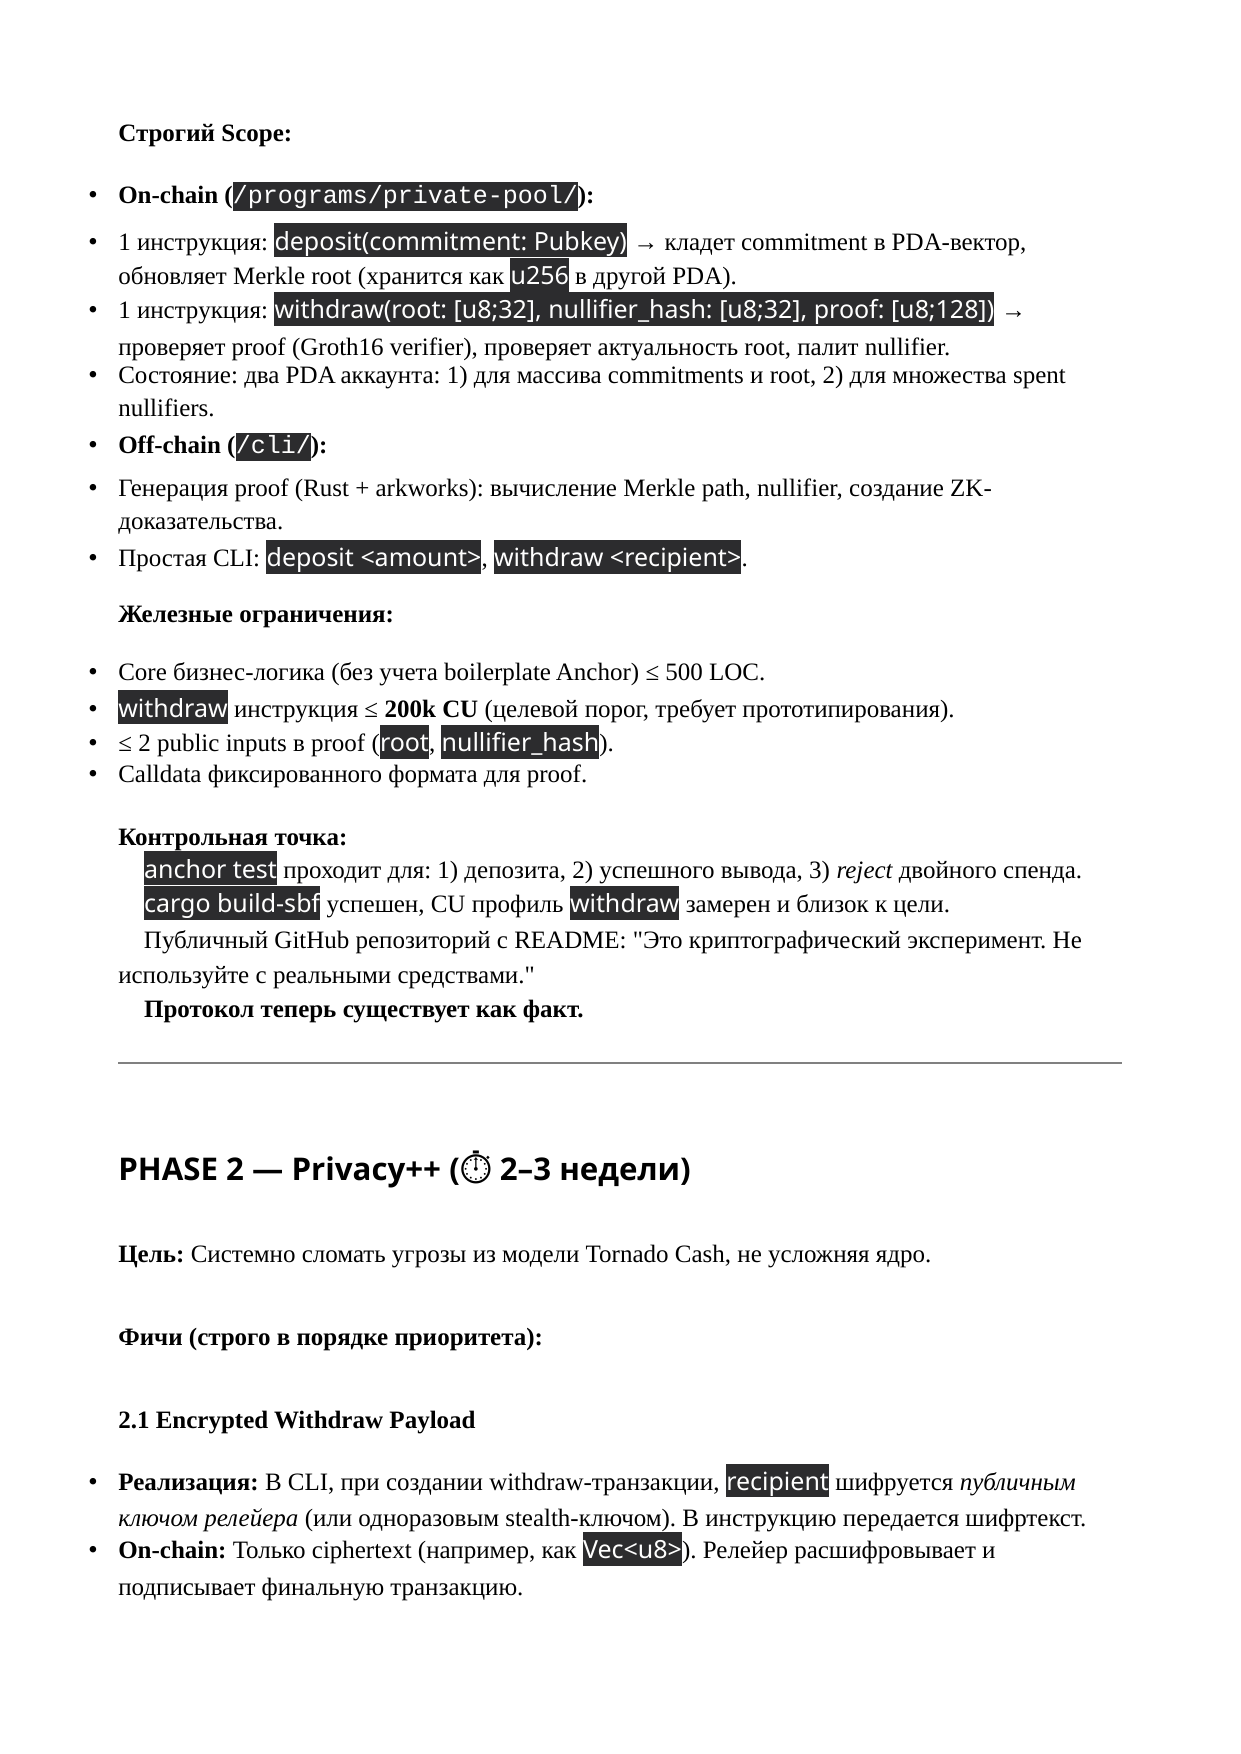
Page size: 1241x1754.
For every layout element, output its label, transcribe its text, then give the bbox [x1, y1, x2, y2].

text 2.1 Encrypted Withdraw Payload [118, 1405, 1122, 1434]
list Off-chain (/cli/): [118, 427, 1122, 461]
list 1 инструкция: withdraw(root: [u8;32], nullifier_hash: [u8;32], proof: [u8;128]) → проверяет proof (Groth16 verifier), проверяет актуальность root, палит nullifier. [118, 292, 1122, 361]
subtitle PHASE 2 — Privacy++ (⏱ 2–3 недели) [118, 1142, 1122, 1189]
list 1 инструкция: deposit(commitment: Pubkey) → кладет commitment в PDA-вектор, обновляет Merkle root (хранится как u256 в другой PDA). [118, 223, 1122, 292]
list Calldata фиксированного формата для proof. [118, 759, 1122, 787]
text Контрольная точка: ✅ anchor test проходит для: 1) депозита, 2) успешного вывода, 3) reject двойного спенда. ✅ cargo build-sbf успешен, CU профиль withdraw замерен и близок к цели. ✅ Публичный GitHub репозиторий с README: "Это криптографический эксперимент. Не используйте с реальными средствами." ✅ Протокол теперь существует как факт. [118, 817, 1122, 1023]
text Железные ограничения: [118, 599, 1122, 628]
list On-chain (/programs/private-pool/): [118, 176, 1122, 211]
list Реализация: В CLI, при создании withdraw-транзакции, recipient шифруется публичным ключом релейера (или одноразовым stealth-ключом). В инструкцию передается шифртекст. [118, 1463, 1122, 1532]
list Генерация proof (Rust + arkworks): вычисление Merkle path, nullifier, создание ZK-доказательства. [118, 473, 1122, 535]
list ≤ 2 public inputs в proof (root, nullifier_hash). [118, 724, 1122, 759]
text Строгий Scope: [118, 118, 1122, 147]
list On-chain: Только ciphertext (например, как Vec<u8>). Релейер расшифровывает и подписывает финальную транзакцию. [118, 1532, 1122, 1601]
list withdraw инструкция ≤ 200k CU (целевой порог, требует прототипирования). [118, 690, 1122, 724]
list Состояние: два PDA аккаунта: 1) для массива commitments и root, 2) для множества spent nullifiers. [118, 361, 1122, 422]
text Фичи (строго в порядке приоритета): [118, 1322, 1122, 1351]
text Цель: Системно сломать угрозы из модели Tornado Cash, не усложняя ядро. [118, 1239, 1122, 1268]
list Простая CLI: deposit <amount>, withdraw <recipient>. [118, 539, 1122, 574]
list Core бизнес-логика (без учета boilerplate Anchor) ≤ 500 LOC. [118, 657, 1122, 686]
